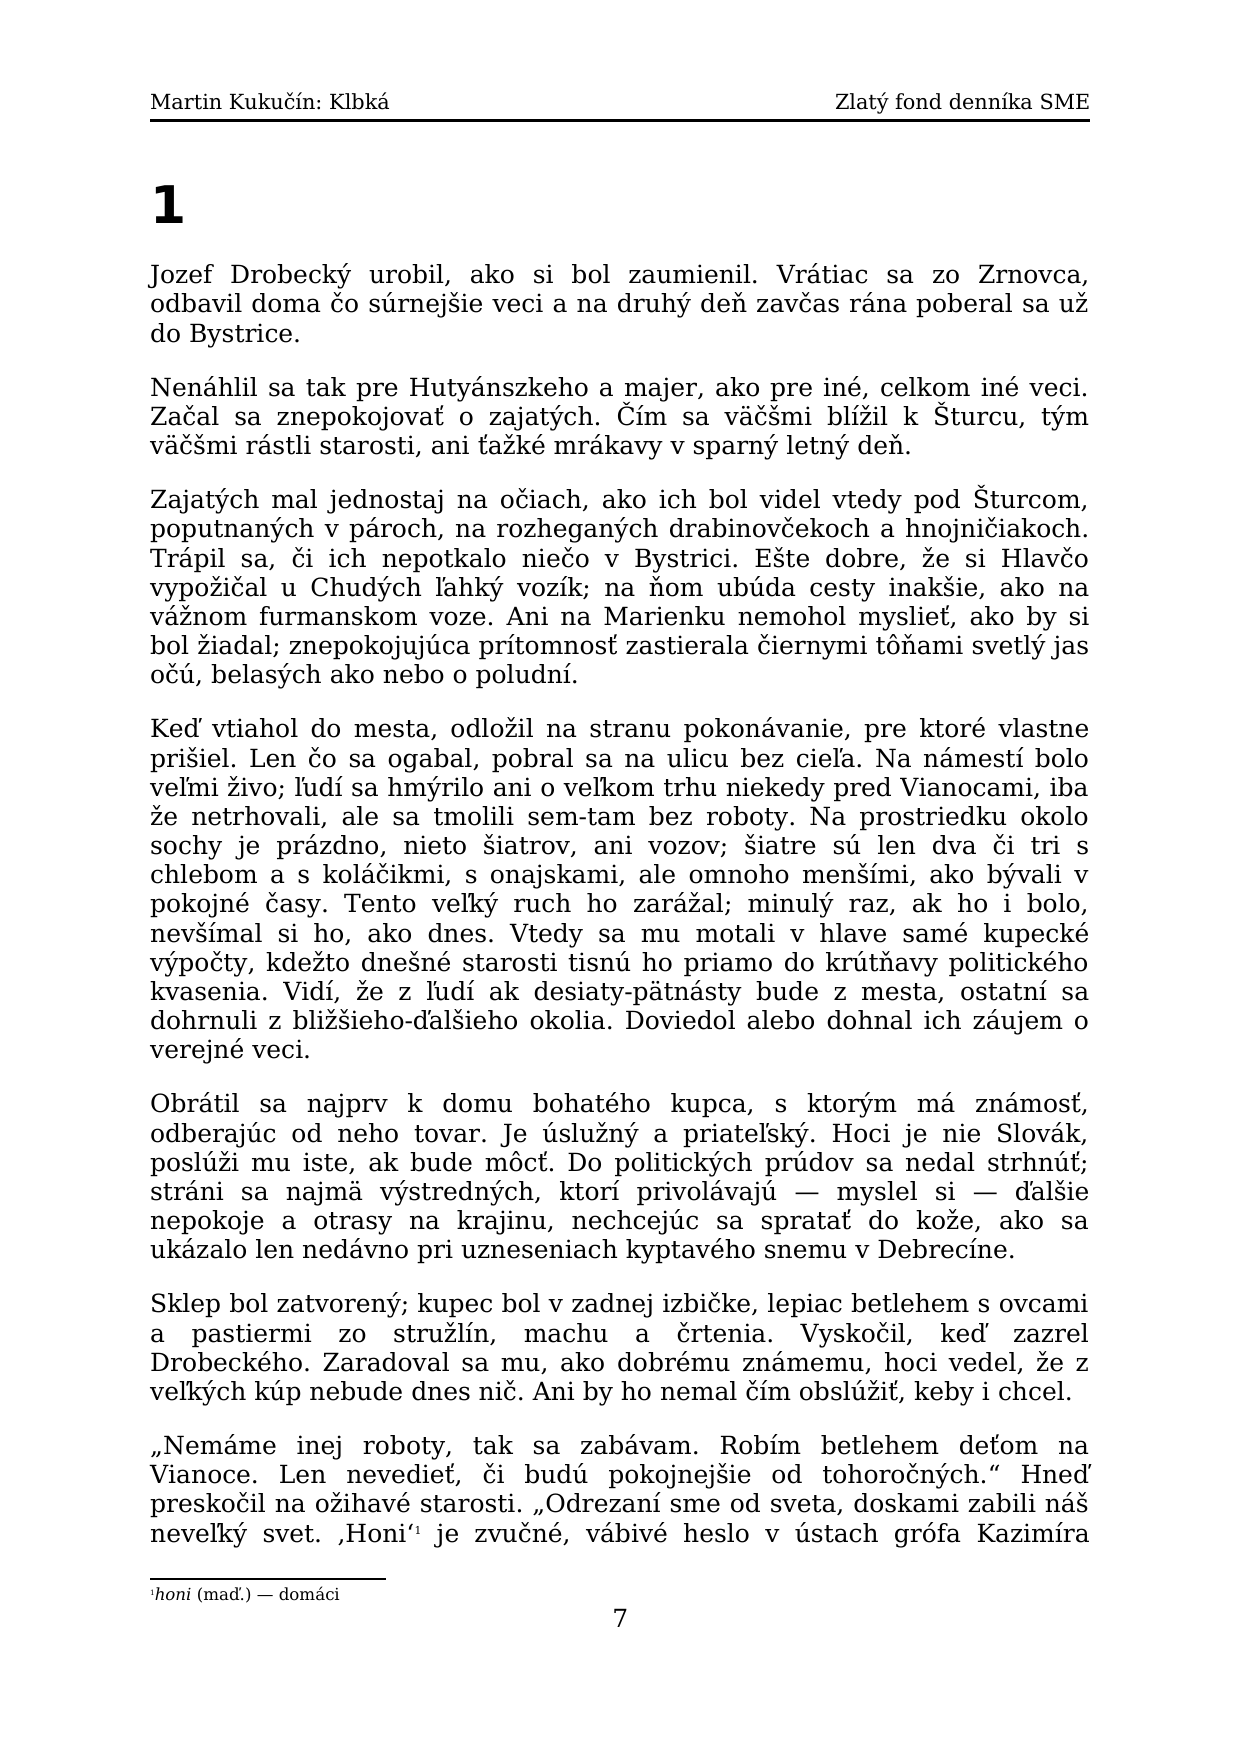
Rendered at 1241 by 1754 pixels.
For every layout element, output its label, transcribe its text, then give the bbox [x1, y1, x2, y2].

text Obrátil sa najprv k domu bohatého kupca, s ktorým má známosť, odberajúc od neho tovar. Je úslužný a priateľský. Hoci je nie Slovák, poslúži mu iste, ak bude môcť. Do politických prúdov sa nedal strhnúť; stráni sa najmä výstredných, ktorí privolávajú — myslel si — ďalšie nepokoje a otrasy na krajinu, nechcejúc sa spratať do kože, ako sa ukázalo len nedávno pri uzneseniach kyptavého snemu v Debrecíne. [150, 1089, 1090, 1264]
text Jozef Drobecký urobil, ako si bol zaumienil. Vrátiac sa zo Zrnovca, odbavil doma čo súrnejšie veci a na druhý deň zavčas rána poberal sa už do Bystrice. [150, 260, 1090, 348]
text Zajatých mal jednostaj na očiach, ako ich bol videl vtedy pod Šturcom, poputnaných v pároch, na rozheganých drabinovčekoch a hnojničiakoch. Trápil sa, či ich nepotkalo niečo v Bystrici. Ešte dobre, že si Hlavčo vypožičal u Chudých ľahký vozík; na ňom ubúda cesty inakšie, ako na vážnom furmanskom voze. Ani na Marienku nemohol myslieť, ako by si bol žiadal; znepokojujúca prítomnosť zastierala čiernymi tôňami svetlý jas očú, belasých ako nebo o poludní. [150, 485, 1090, 689]
text Sklep bol zatvorený; kupec bol v zadnej izbičke, lepiac betlehem s ovcami a pastiermi zo stružlín, machu a črtenia. Vyskočil, keď zazrel Drobeckého. Zaradoval sa mu, ako dobrému známemu, hoci vedel, že z veľkých kúp nebude dnes nič. Ani by ho nemal čím obslúžiť, keby i chcel. [150, 1289, 1090, 1406]
text 1 [150, 175, 1090, 235]
text Keď vtiahol do mesta, odložil na stranu pokonávanie, pre ktoré vlastne prišiel. Len čo sa ogabal, pobral sa na ulicu bez cieľa. Na námestí bolo veľmi živo; ľudí sa hmýrilo ani o veľkom trhu niekedy pred Vianocami, iba že netrhovali, ale sa tmolili sem-tam bez roboty. Na prostriedku okolo sochy je prázdno, nieto šiatrov, ani vozov; šiatre sú len dva či tri s chlebom a s koláčikmi, s onajskami, ale omnoho menšími, ako bývali v pokojné časy. Tento veľký ruch ho zarážal; minulý raz, ak ho i bolo, nevšímal si ho, ako dnes. Vtedy sa mu motali v hlave samé kupecké výpočty, kdežto dnešné starosti tisnú ho priamo do krútňavy politického kvasenia. Vidí, že z ľudí ak desiaty-pätnásty bude z mesta, ostatní sa dohrnuli z bližšieho-ďalšieho okolia. Doviedol alebo dohnal ich záujem o verejné veci. [150, 714, 1090, 1064]
text „Nemáme inej roboty, tak sa zabávam. Robím betlehem deťom na Vianoce. Len nevedieť, či budú pokojnejšie od tohoročných.“ Hneď preskočil na ožihavé starosti. „Odrezaní sme od sveta, doskami zabili náš neveľký svet. ,Honi‘1 je zvučné, vábivé heslo v ústach grófa Kazimíra [150, 1431, 1090, 1548]
text Nenáhlil sa tak pre Hutyánszkeho a majer, ako pre iné, celkom iné veci. Začal sa znepokojovať o zajatých. Čím sa väčšmi blížil k Šturcu, tým väčšmi rástli starosti, ani ťažké mrákavy v sparný letný deň. [150, 373, 1090, 460]
text 1honi (maď.) — domáci [150, 1584, 1090, 1604]
